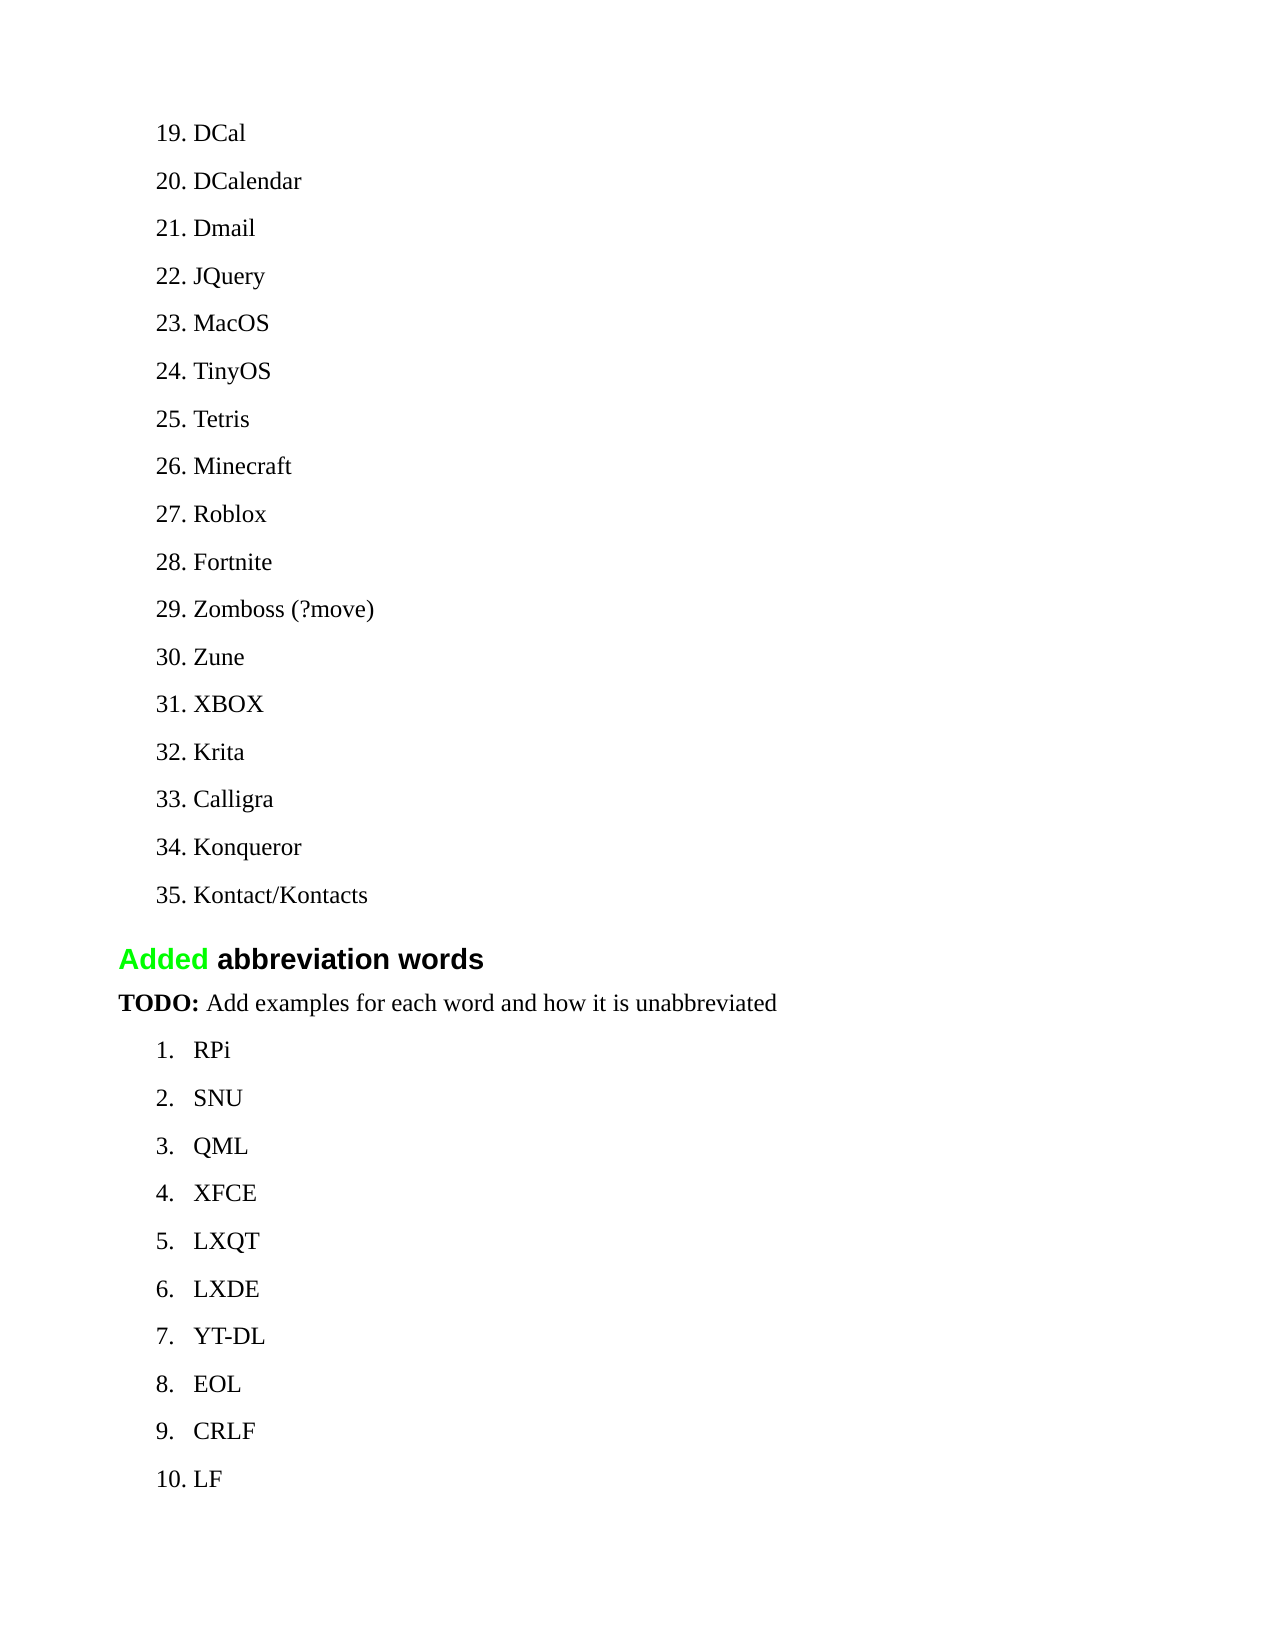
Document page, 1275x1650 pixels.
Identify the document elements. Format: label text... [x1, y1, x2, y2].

list Fortnite [156, 547, 1157, 575]
list Konqueror [156, 832, 1157, 861]
list Roblox [156, 499, 1157, 528]
list RPi [156, 1036, 1157, 1064]
list Kontact/Kontacts [156, 880, 1157, 908]
list Calligra [156, 784, 1157, 813]
list CRLF [156, 1416, 1157, 1445]
list YT-DL [156, 1321, 1157, 1350]
subtitle Added abbreviation words [118, 942, 1157, 976]
list LXQT [156, 1226, 1157, 1255]
list DCal [156, 118, 1157, 147]
list XFCE [156, 1178, 1157, 1207]
list LXDE [156, 1274, 1157, 1302]
list Minecraft [156, 451, 1157, 480]
list LF [156, 1464, 1157, 1493]
text TODO: Add examples for each word and how it is unabbreviated [118, 988, 1157, 1017]
list XBOX [156, 689, 1157, 718]
list DCalendar [156, 166, 1157, 194]
list Zomboss (?move) [156, 594, 1157, 623]
list TinyOS [156, 356, 1157, 385]
list EOL [156, 1369, 1157, 1398]
list JQuery [156, 261, 1157, 290]
list Zune [156, 642, 1157, 671]
list SNU [156, 1083, 1157, 1112]
list MacOS [156, 308, 1157, 337]
list Dmail [156, 213, 1157, 242]
list Krita [156, 737, 1157, 766]
list Tetris [156, 404, 1157, 432]
list QML [156, 1131, 1157, 1159]
